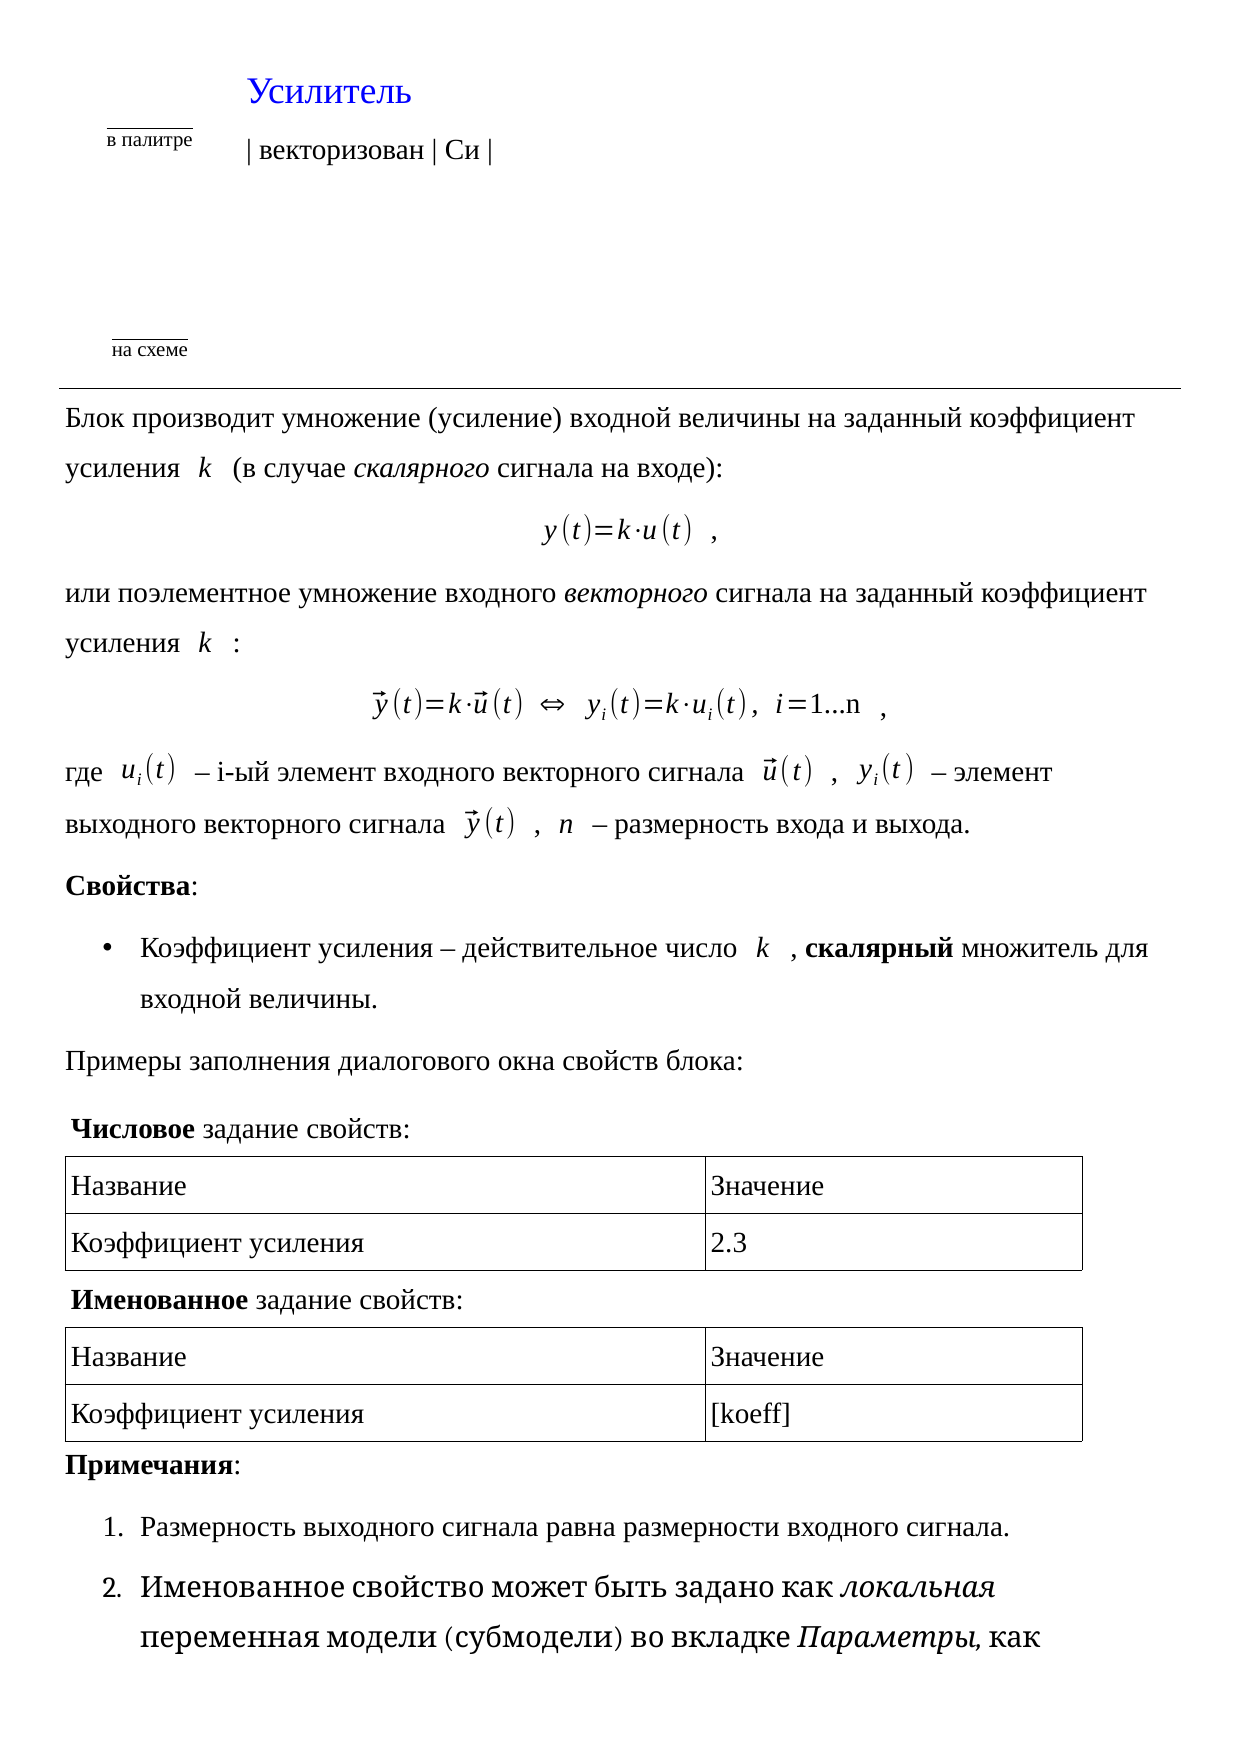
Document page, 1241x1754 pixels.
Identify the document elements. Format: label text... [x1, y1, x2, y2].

table_cell [240, 331, 1181, 388]
table_cell Именованное задание свойств: [65, 1271, 1082, 1327]
table_cell на схеме [59, 331, 240, 388]
table_cell Блок производит умножение (усиление) входной величины на заданный коэффициент усиления(в случае скалярного сигнала на входе): , или поэлементное умножение входного векторного сигнала на заданный коэффициент усиления: , где– i-ый элемент входного векторного сигнала,– элемент выходного векторного сигнала,– размерность входа и выхода. Свойства: Коэффициент усиления – действительное число, скалярный множитель для входной величины. Примеры заполнения диалогового окна свойств блока: Примечания: Размерность выходного сигнала равна размерности входного сигнала. Именованное свойство может быть задано как локальная переменная модели (субмодели) во вкладке Параметры, как глобальный сигнал проекта при помощи пункта главного меню Сервис → Сигналы, или как внешний сигнал проекта при помощи подключаемой базы сигналов. [59, 389, 1181, 1661]
table_cell | векторизован | Cи | [240, 121, 1181, 178]
table_cell Значение [706, 1328, 1082, 1384]
table_cell [240, 178, 1181, 331]
table_cell [koeff] [706, 1385, 1082, 1441]
table_header Числовое задание свойств: [65, 1099, 1082, 1156]
table_header [59, 59, 240, 121]
table_cell Коэффициент усиления [66, 1385, 705, 1441]
table_cell [59, 178, 240, 331]
table_cell Значение [706, 1157, 1082, 1213]
table_cell Название [66, 1328, 705, 1384]
table_header Усилитель [240, 59, 1181, 121]
table_cell Коэффициент усиления [66, 1214, 705, 1270]
table_cell 2.3 [706, 1214, 1082, 1270]
table_cell Название [66, 1157, 705, 1213]
table_cell в палитре [59, 121, 240, 178]
